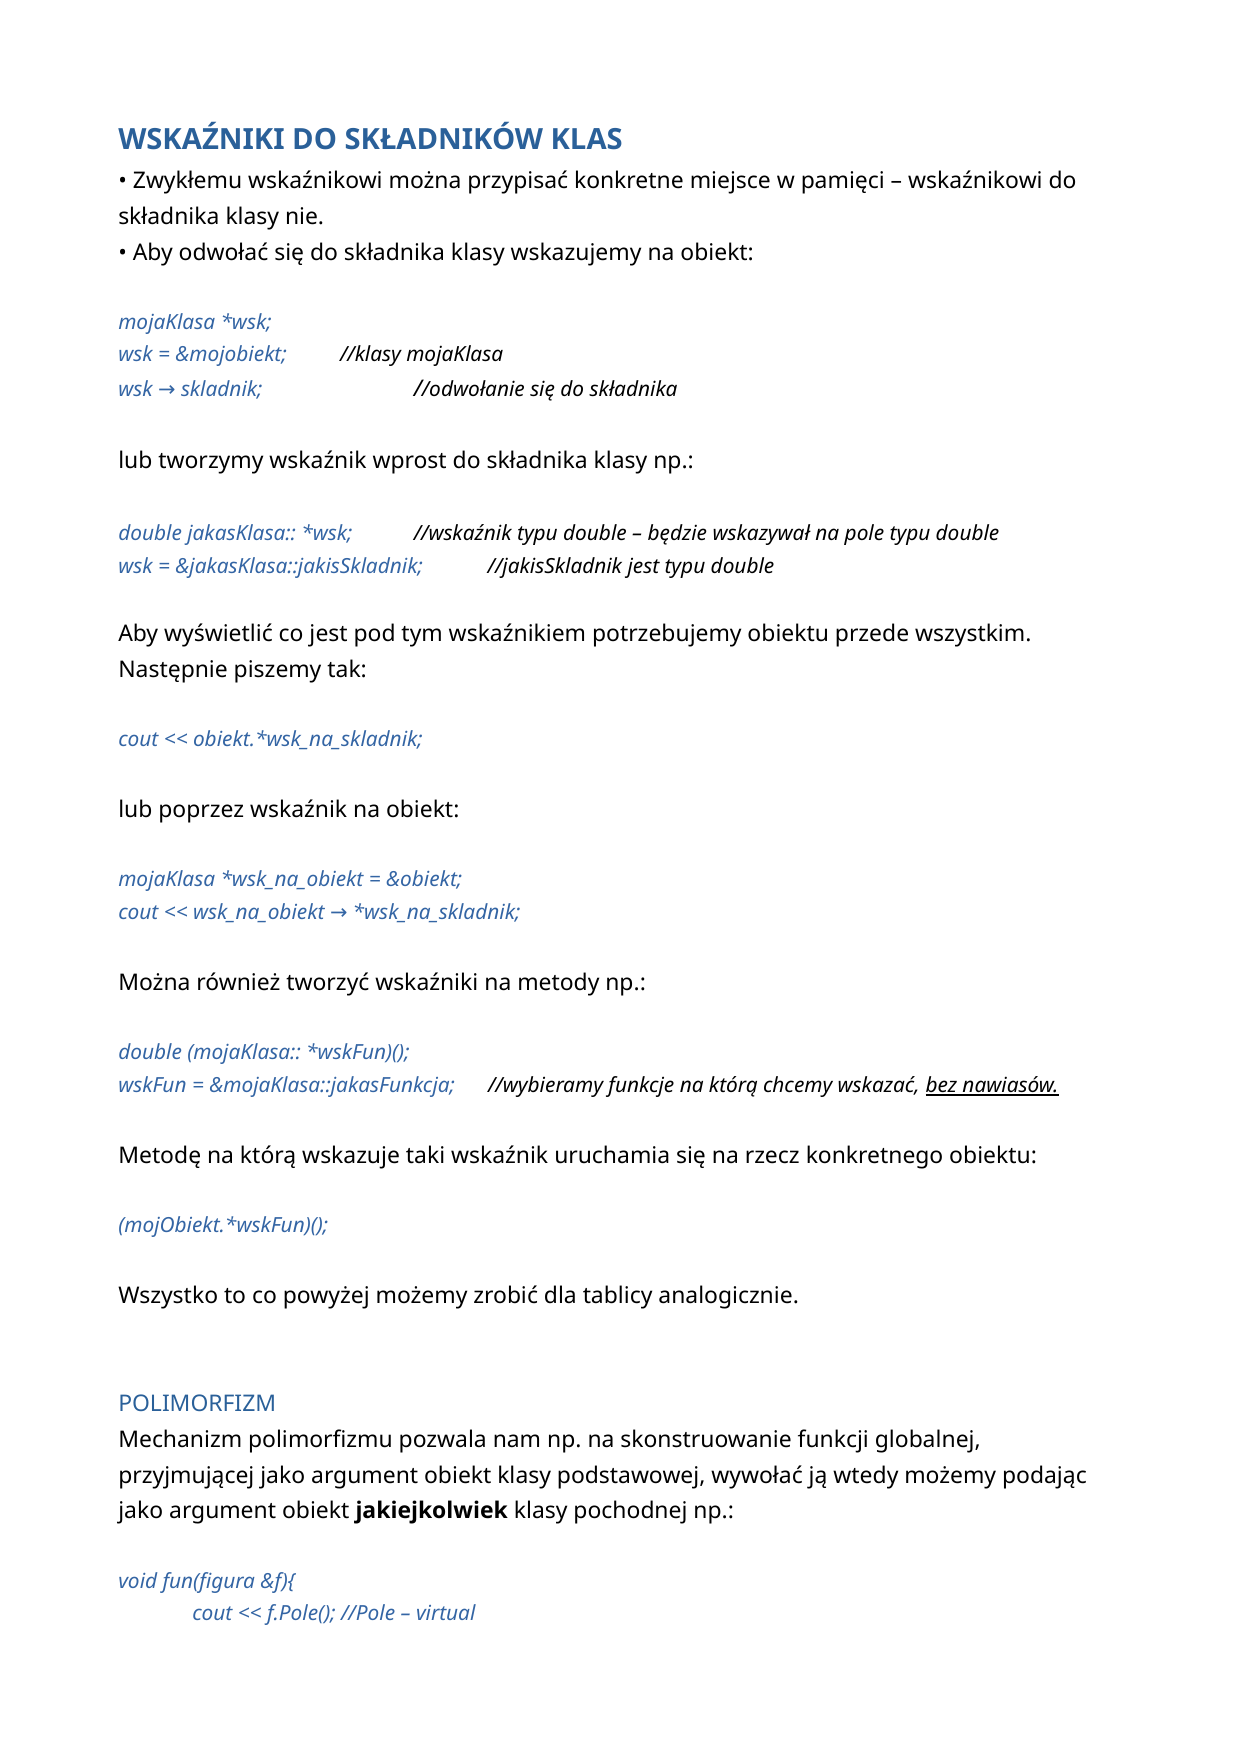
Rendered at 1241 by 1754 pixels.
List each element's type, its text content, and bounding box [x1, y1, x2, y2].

text POLIMORFIZM [118, 1315, 1122, 1418]
text Wszystko to co powyżej możemy zrobić dla tablicy analogicznie. [118, 1279, 1122, 1310]
text Metodę na którą wskazuje taki wskaźnik uruchamia się na rzecz konkretnego obiektu: (mojObiekt.*wskFun)(); [118, 1139, 1122, 1239]
text • Zwykłemu wskaźnikowi można przypisać konkretne miejsce w pamięci – wskaźnikowi do składnika klasy nie. [118, 164, 1122, 231]
text Mechanizm polimorfizmu pozwala nam np. na skonstruowanie funkcji globalnej, przyjmującej jako argument obiekt klasy podstawowej, wywołać ją wtedy możemy podając jako argument obiekt jakiejkolwiek klasy pochodnej np.: void fun(figura &f){ cout << f.Pole(); //Pole – virtual [118, 1423, 1122, 1627]
text lub tworzymy wskaźnik wprost do składnika klasy np.: double jakasKlasa:: *wsk; //wskaźnik typu double – będzie wskazywał na pole typu double wsk = &jakasKlasa::jakisSkladnik; //jakisSkladnik jest typu double [118, 444, 1122, 612]
text • Aby odwołać się do składnika klasy wskazujemy na obiekt: mojaKlasa *wsk; wsk = &mojobiekt; //klasy mojaKlasa wsk → skladnik; //odwołanie się do składnika [118, 236, 1122, 439]
text Można również tworzyć wskaźniki na metody np.: double (mojaKlasa:: *wskFun)(); wskFun = &mojaKlasa::jakasFunkcja; //wybieramy funkcje na którą chcemy wskazać, bez nawiasów. [118, 966, 1122, 1134]
text WSKAŹNIKI DO SKŁADNIKÓW KLAS [118, 118, 1122, 158]
text Aby wyświetlić co jest pod tym wskaźnikiem potrzebujemy obiektu przede wszystkim. Następnie piszemy tak: cout << obiekt.*wsk_na_skladnik; lub poprzez wskaźnik na obiekt: mojaKlasa *wsk_na_obiekt = &obiekt; cout << wsk_na_obiekt → *wsk_na_skladnik; [118, 617, 1122, 961]
